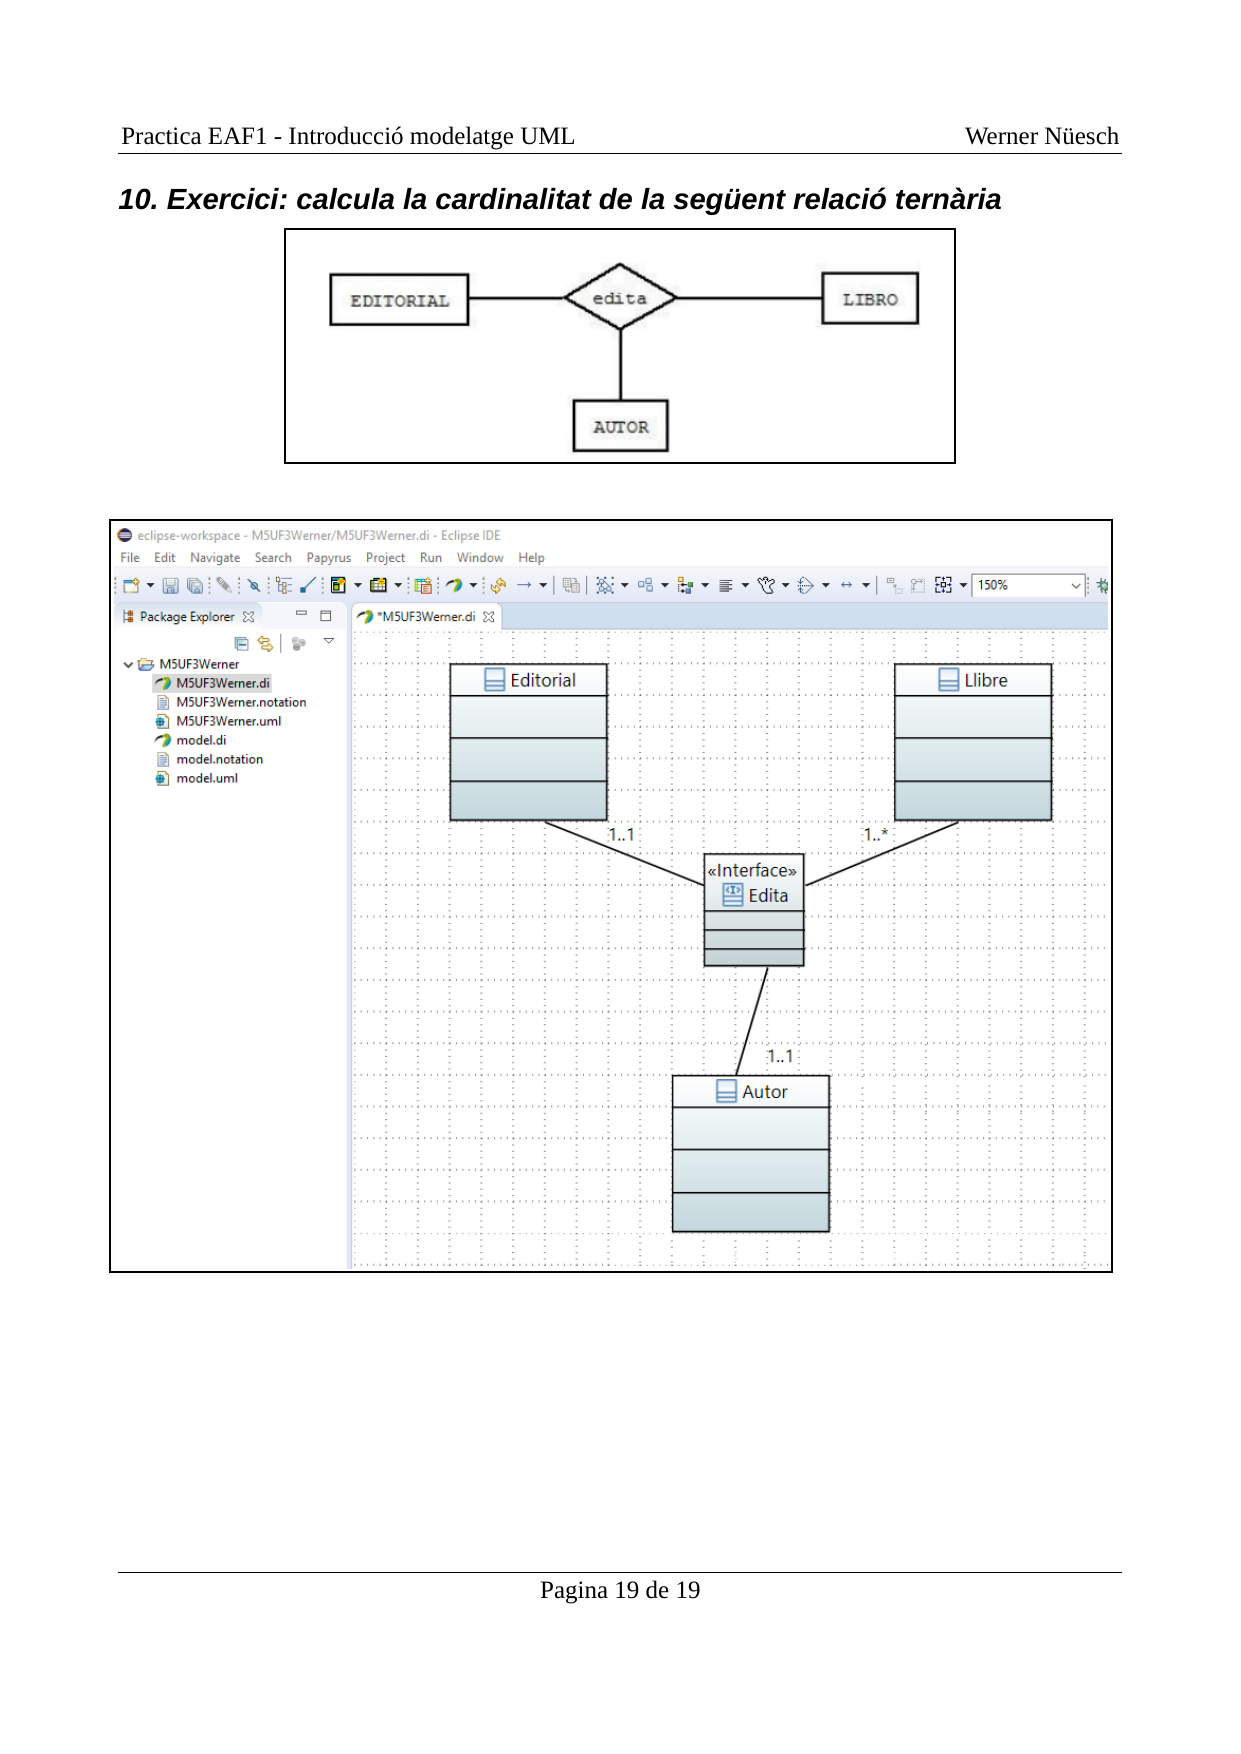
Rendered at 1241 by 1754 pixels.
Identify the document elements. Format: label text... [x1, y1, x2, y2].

subtitle 10. Exercici: calcula la cardinalitat de la següent relació ternària [118, 182, 1122, 216]
picture [289, 233, 952, 460]
picture [113, 523, 1108, 1269]
